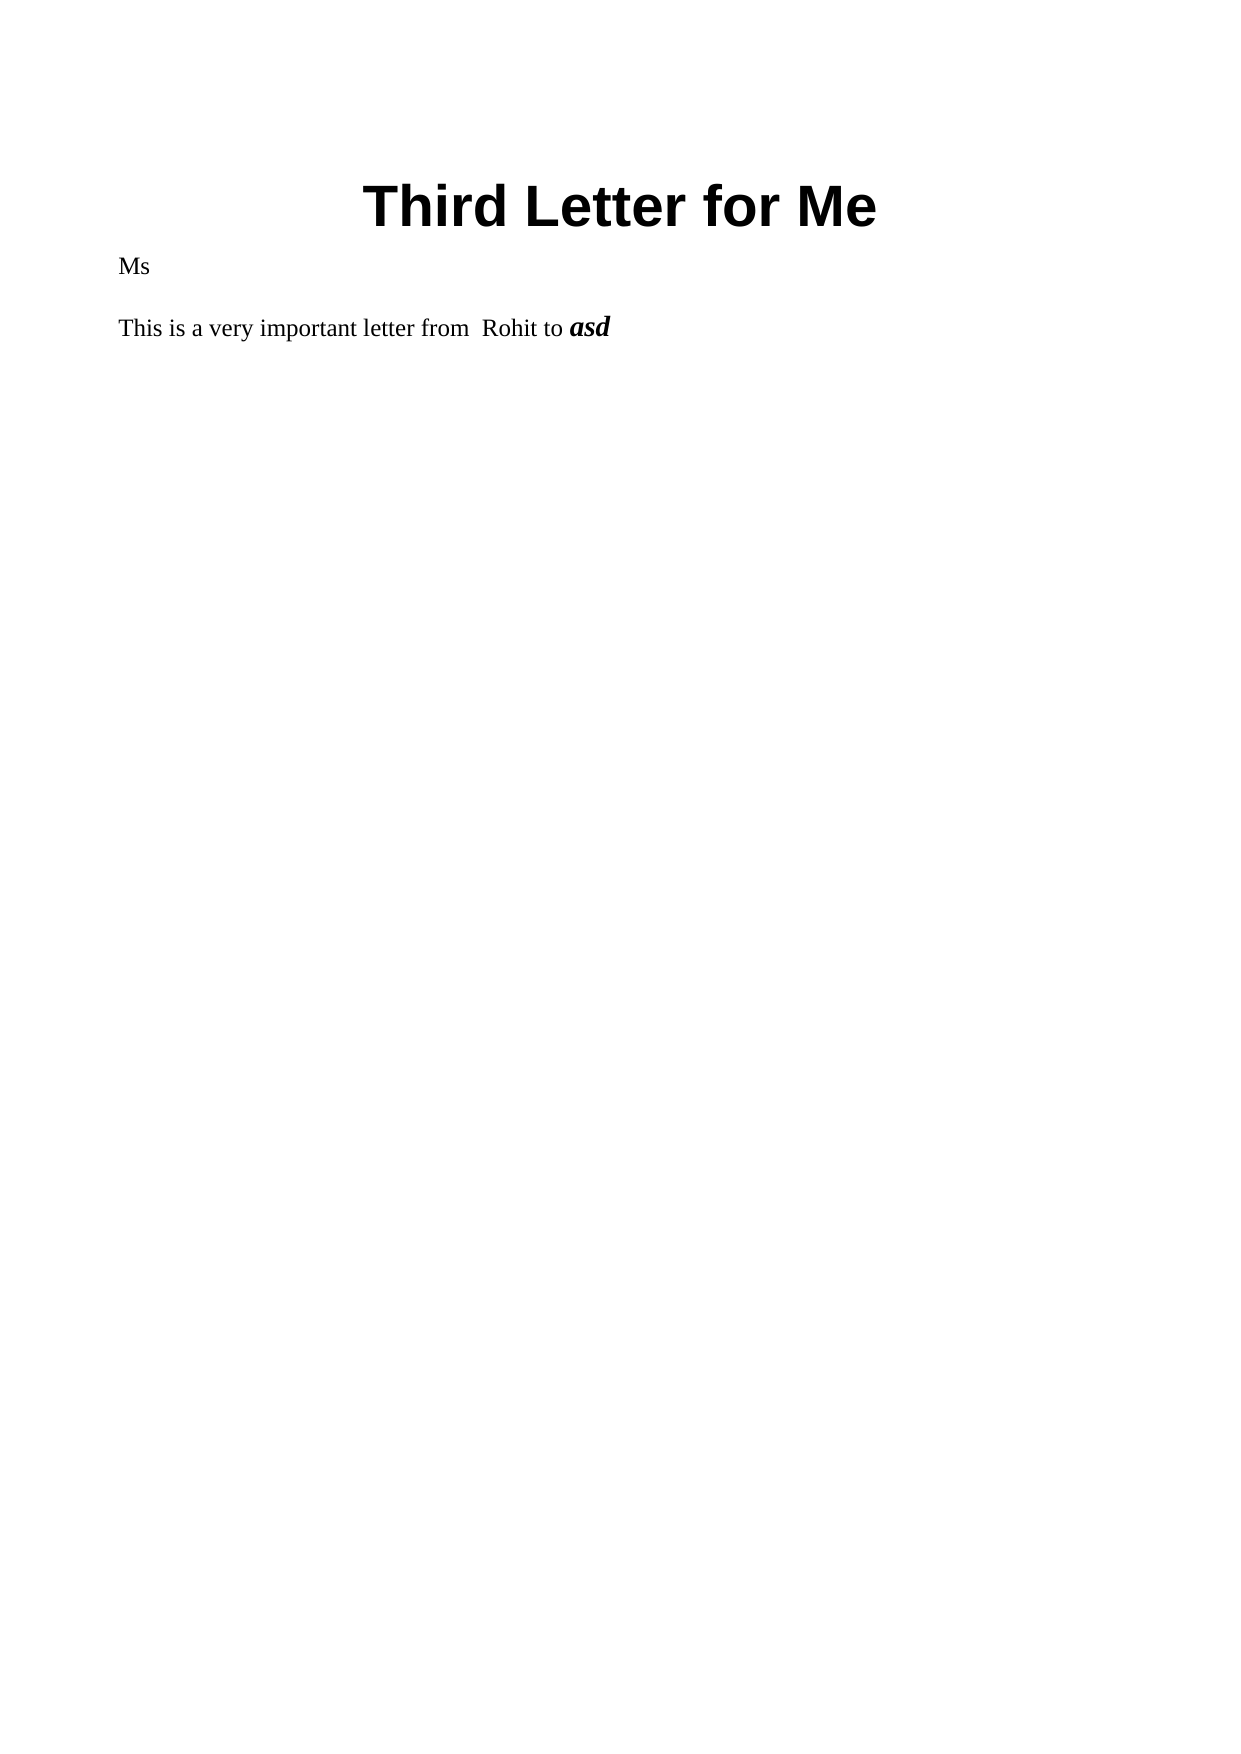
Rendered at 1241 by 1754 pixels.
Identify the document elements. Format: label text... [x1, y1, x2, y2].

text Ms [118, 251, 1122, 280]
text This is a very important letter from Rohit to asd [118, 309, 1122, 342]
title Third Letter for Me [118, 172, 1122, 239]
